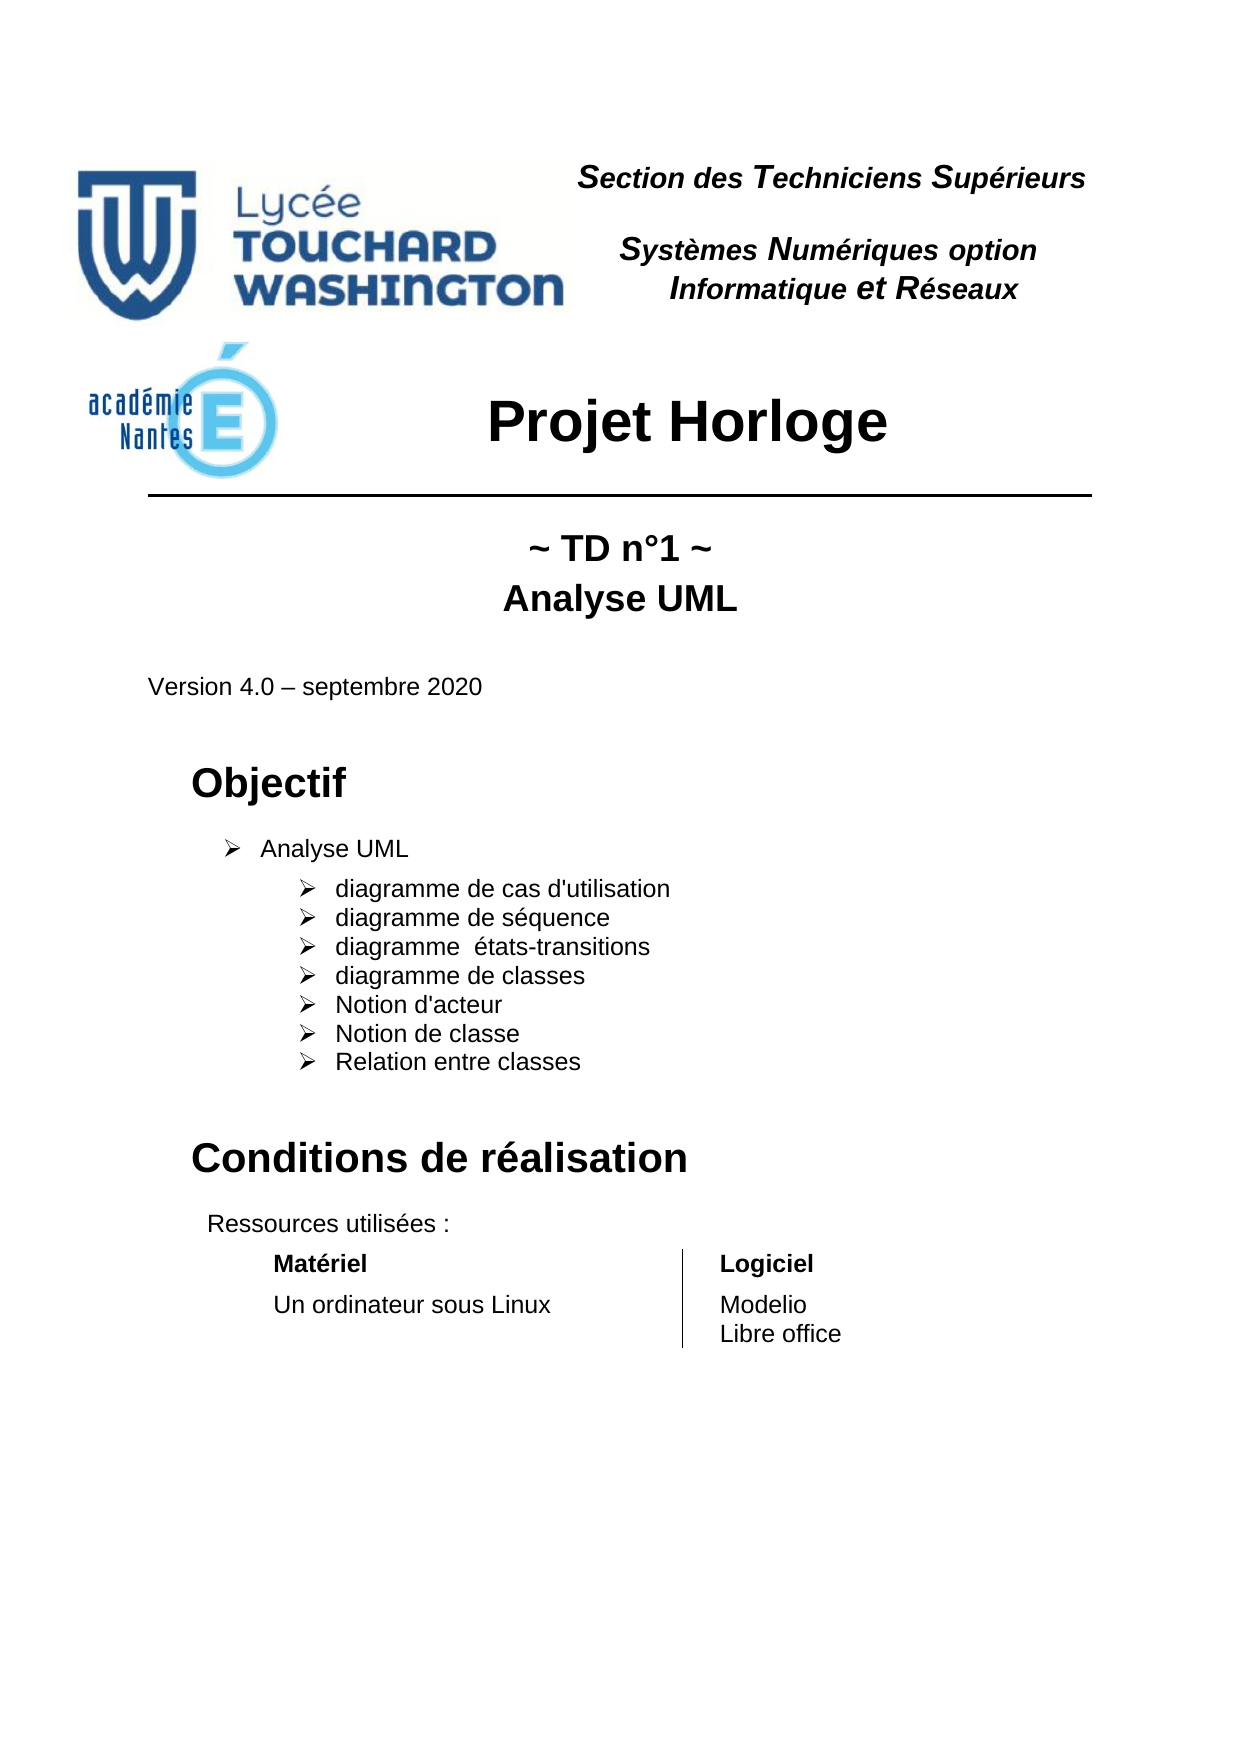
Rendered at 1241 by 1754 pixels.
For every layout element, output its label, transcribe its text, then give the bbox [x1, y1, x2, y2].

list diagramme de séquence [298, 903, 1092, 932]
table_header Logiciel [683, 1249, 1092, 1290]
list diagramme états-transitions [298, 932, 1092, 961]
list Relation entre classes [298, 1047, 1092, 1076]
text ~ TD n°1 ~ [148, 522, 1092, 572]
text Analyse UML [148, 572, 1092, 672]
picture [79, 338, 283, 482]
text Informatique et Réseaux [574, 268, 1092, 306]
title Conditions de réalisation [148, 1126, 1092, 1184]
table_cell Libre office [683, 1319, 1092, 1347]
table_cell Modelio [683, 1290, 1092, 1319]
text Section des Techniciens Supérieurs Systèmes Numériques option [148, 157, 1092, 268]
table_cell [266, 1319, 682, 1347]
text Ressources utilisées : [207, 1209, 1092, 1238]
table_cell Un ordinateur sous Linux [266, 1290, 682, 1319]
picture [68, 160, 574, 326]
text Projet Horloge [148, 394, 1092, 494]
list Notion d'acteur [298, 990, 1092, 1018]
list Version 4.0 – septembre 2020 [148, 672, 1092, 700]
list Analyse UML [223, 834, 1092, 862]
list diagramme de cas d'utilisation [298, 874, 1092, 903]
list Notion de classe [298, 1018, 1092, 1047]
title Objectif [148, 750, 1092, 809]
table_header Matériel [266, 1249, 682, 1290]
list diagramme de classes [298, 961, 1092, 990]
